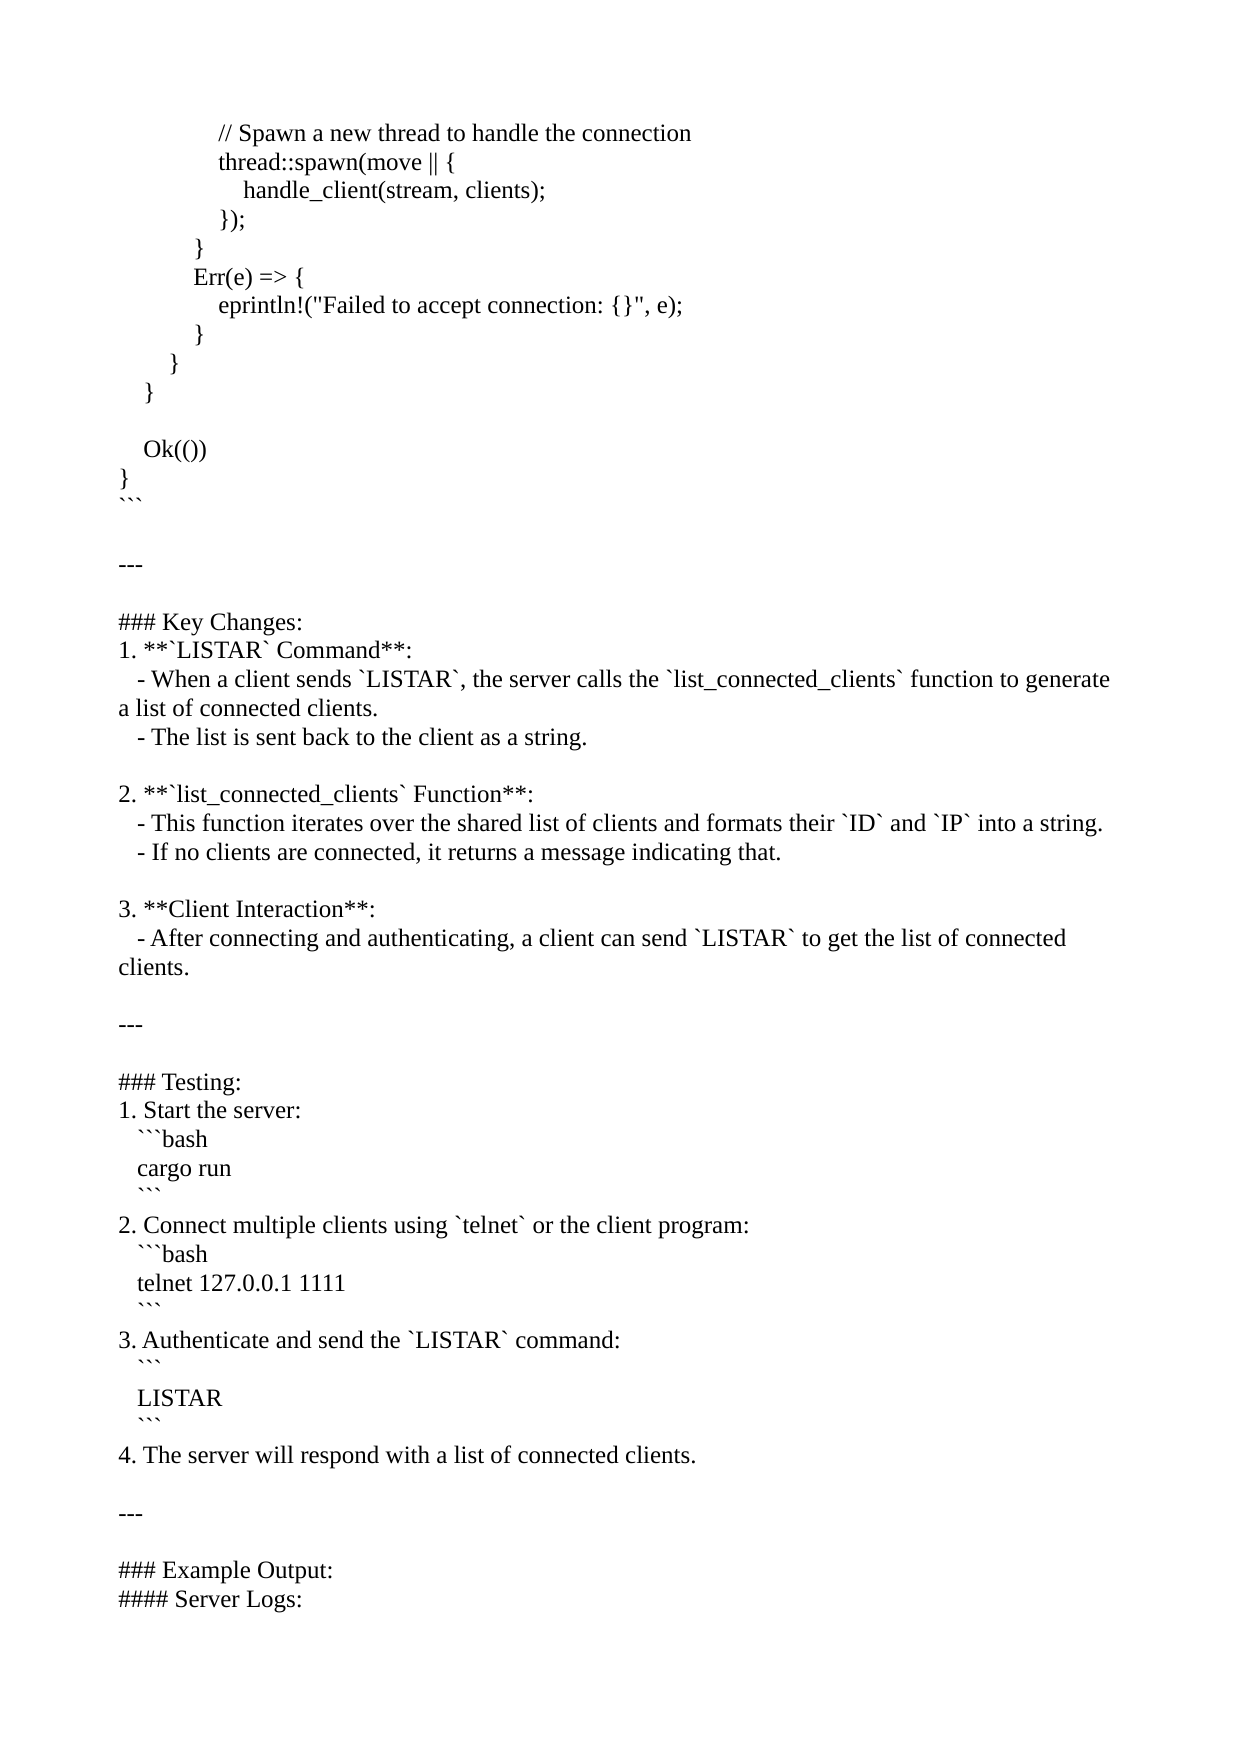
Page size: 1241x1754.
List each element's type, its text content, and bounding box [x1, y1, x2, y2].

text LISTAR [118, 1383, 1122, 1412]
text --- [118, 1009, 1122, 1038]
text ### Key Changes: [118, 607, 1122, 636]
text ``` [118, 492, 1122, 521]
text 2. **`list_connected_clients` Function**: [118, 779, 1122, 808]
text eprintln!("Failed to accept connection: {}", e); [118, 291, 1122, 319]
text telnet 127.0.0.1 1111 [118, 1268, 1122, 1297]
text --- [118, 549, 1122, 578]
text ``` [118, 1354, 1122, 1383]
text ### Example Output: [118, 1556, 1122, 1584]
text } [118, 377, 1122, 406]
text - The list is sent back to the client as a string. [118, 722, 1122, 751]
text } [118, 233, 1122, 262]
text ``` [118, 1182, 1122, 1211]
text } [118, 463, 1122, 492]
text 1. **`LISTAR` Command**: [118, 636, 1122, 664]
text // Spawn a new thread to handle the connection [118, 118, 1122, 147]
text ### Testing: [118, 1067, 1122, 1096]
text 4. The server will respond with a list of connected clients. [118, 1441, 1122, 1469]
text } [118, 348, 1122, 377]
text --- [118, 1498, 1122, 1527]
text 3. Authenticate and send the `LISTAR` command: [118, 1326, 1122, 1354]
text } [118, 319, 1122, 348]
text #### Server Logs: [118, 1584, 1122, 1613]
text ``` [118, 1297, 1122, 1326]
text thread::spawn(move || { [118, 147, 1122, 176]
text 3. **Client Interaction**: [118, 894, 1122, 923]
text }); [118, 204, 1122, 233]
text 2. Connect multiple clients using `telnet` or the client program: [118, 1211, 1122, 1239]
text cargo run [118, 1153, 1122, 1182]
text ```bash [118, 1124, 1122, 1153]
text - When a client sends `LISTAR`, the server calls the `list_connected_clients` function to generate a list of connected clients. [118, 664, 1122, 722]
text - If no clients are connected, it returns a message indicating that. [118, 837, 1122, 866]
text handle_client(stream, clients); [118, 176, 1122, 204]
text 1. Start the server: [118, 1096, 1122, 1124]
text Err(e) => { [118, 262, 1122, 291]
text Ok(()) [118, 434, 1122, 463]
text ``` [118, 1412, 1122, 1441]
text - This function iterates over the shared list of clients and formats their `ID` and `IP` into a string. [118, 808, 1122, 837]
text ```bash [118, 1239, 1122, 1268]
text - After connecting and authenticating, a client can send `LISTAR` to get the list of connected clients. [118, 923, 1122, 981]
